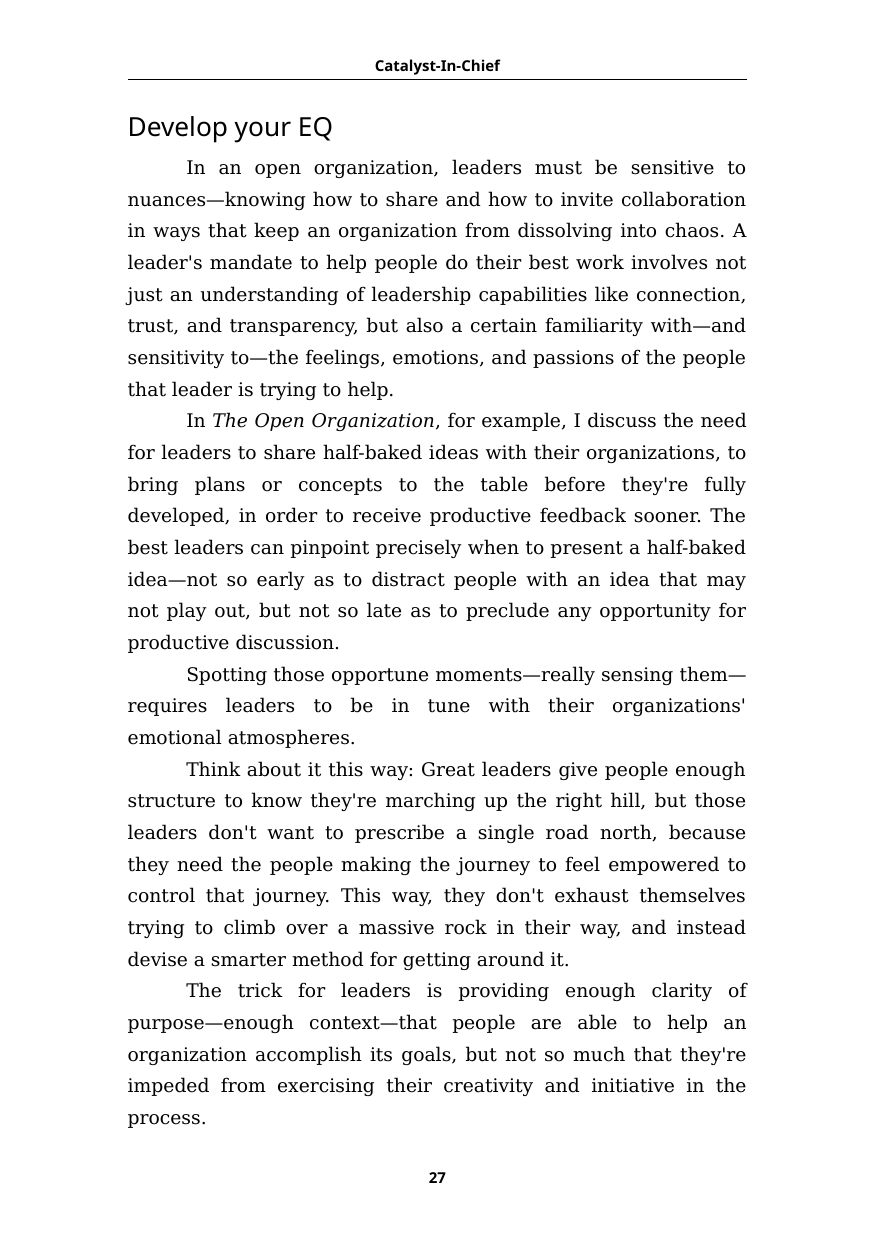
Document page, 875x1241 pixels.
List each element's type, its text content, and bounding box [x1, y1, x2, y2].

text Think about it this way: Great leaders give people enough structure to know they're marching up the right hill, but those leaders don't want to prescribe a single road north, because they need the people making the journey to feel empowered to control that journey. This way, they don't exhaust themselves trying to climb over a massive rock in their way, and instead devise a smarter method for getting around it. [127, 759, 747, 971]
text In The Open Organization, for example, I discuss the need for leaders to share half-baked ideas with their organizations, to bring plans or concepts to the table before they're fully developed, in order to receive productive feedback sooner. The best leaders can pinpoint precisely when to present a half-baked idea—not so early as to distract people with an idea that may not play out, but not so late as to preclude any opportunity for productive discussion. [127, 410, 747, 654]
text Spotting those opportune moments—really sensing them—requires leaders to be in tune with their organizations' emotional atmospheres. [127, 664, 747, 749]
text The trick for leaders is providing enough clarity of purpose—enough context—that people are able to help an organization accomplish its goals, but not so much that they're impeded from exercising their creativity and initiative in the process. [127, 980, 747, 1129]
text In an open organization, leaders must be sensitive to nuances—knowing how to share and how to invite collaboration in ways that keep an organization from dissolving into chaos. A leader's mandate to help people do their best work involves not just an understanding of leadership capabilities like connection, trust, and transparency, but also a certain familiarity with—and sensitivity to—the feelings, emotions, and passions of the people that leader is trying to help. [127, 157, 747, 401]
subtitle Develop your EQ [127, 109, 747, 144]
